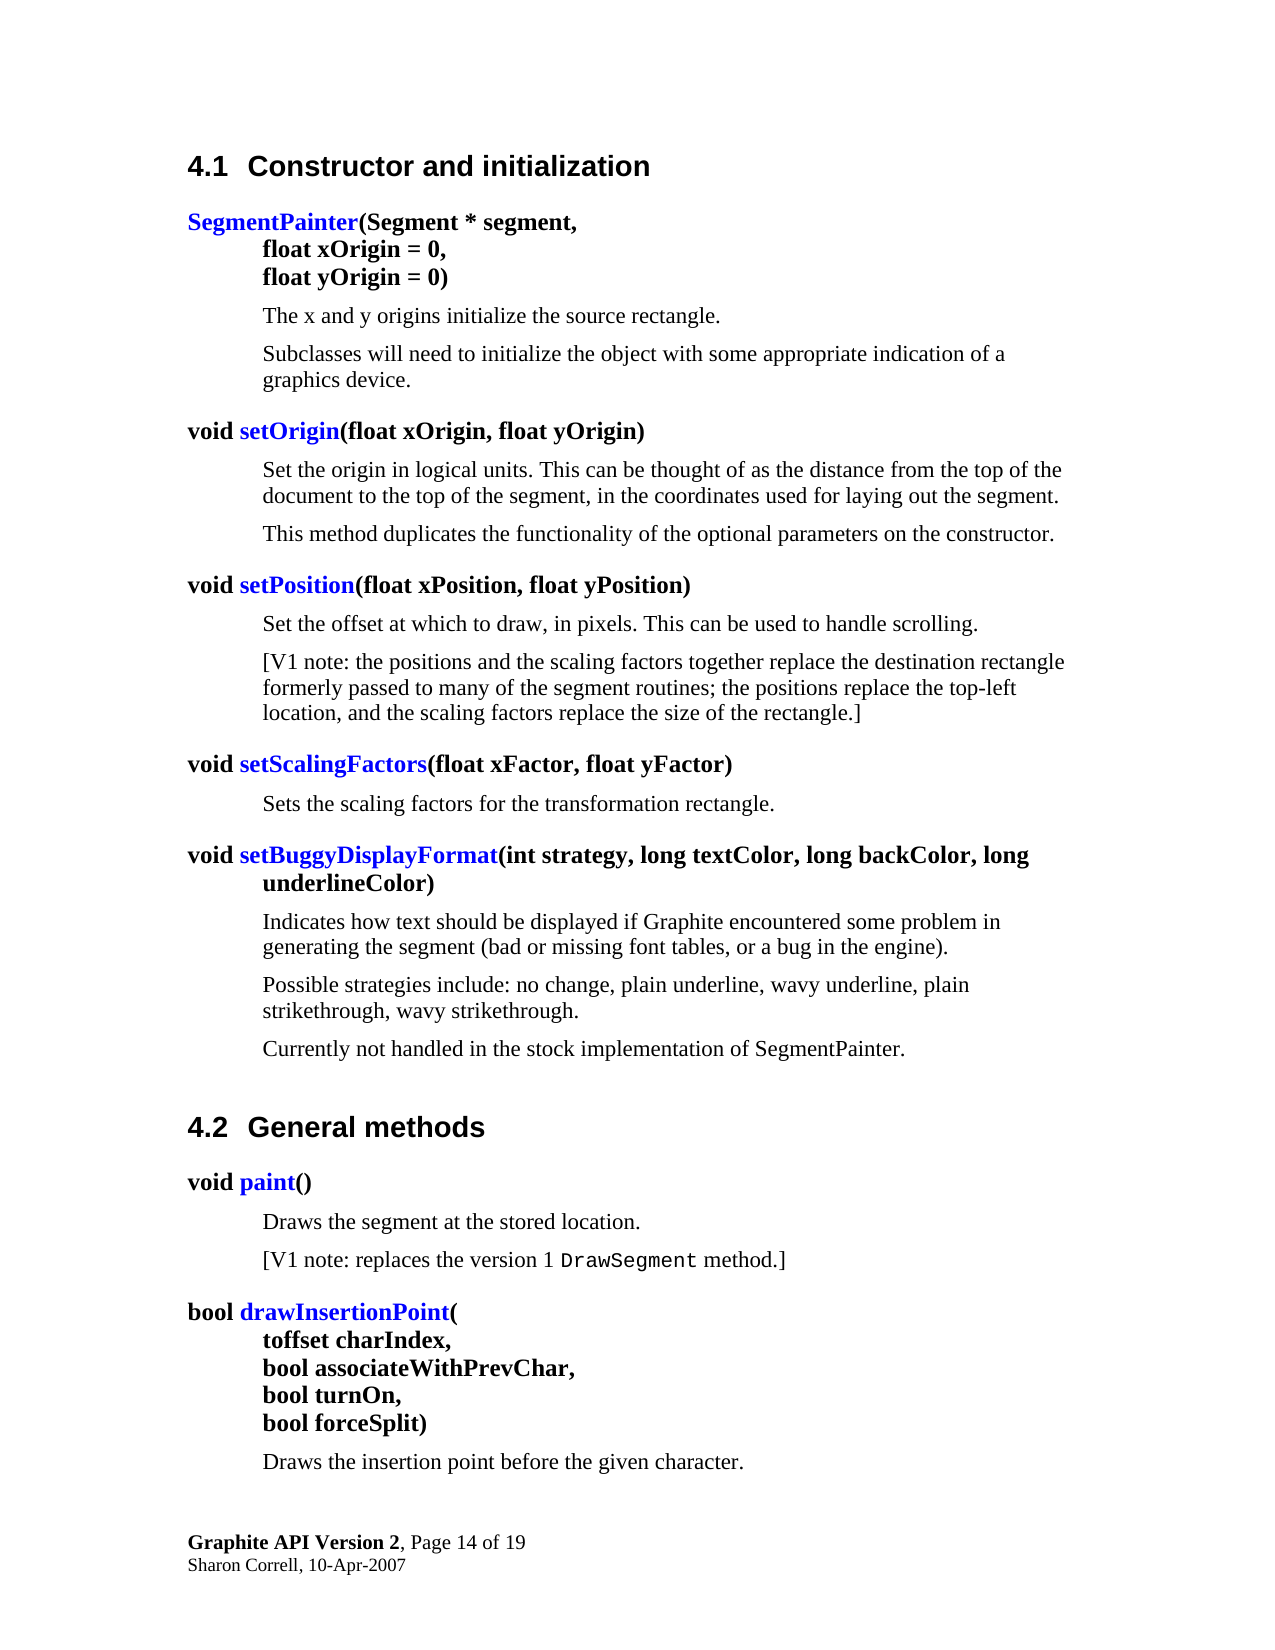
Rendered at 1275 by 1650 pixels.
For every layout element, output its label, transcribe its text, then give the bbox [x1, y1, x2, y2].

text void setBuggyDisplayFormat(int strategy, long textColor, long backColor, long underlineColor) [187, 841, 1087, 896]
text Set the offset at which to draw, in pixels. This can be used to handle scrolling. [262, 611, 1087, 637]
text The x and y origins initialize the source rectangle. [262, 303, 1087, 329]
text This method duplicates the functionality of the optional parameters on the constructor. [262, 521, 1087, 546]
text Indicates how text should be displayed if Graphite encountered some problem in generating the segment (bad or missing font tables, or a bug in the engine). [262, 909, 1087, 960]
text [V1 note: the positions and the scaling factors together replace the destination rectangle formerly passed to many of the segment routines; the positions replace the top-left location, and the scaling factors replace the size of the rectangle.] [262, 649, 1087, 725]
text Set the origin in logical units. This can be thought of as the distance from the top of the document to the top of the segment, in the coordinates used for laying out the segment. [262, 457, 1087, 508]
text bool drawInsertionPoint( toffset charIndex, bool associateWithPrevChar, bool turnOn, bool forceSplit) [187, 1298, 1087, 1437]
text void setPosition(float xPosition, float yPosition) [187, 571, 1087, 599]
text Draws the insertion point before the given character. [262, 1449, 1087, 1475]
text Subclasses will need to initialize the object with some appropriate indication of a graphics device. [262, 341, 1087, 392]
text Sets the scaling factors for the transformation rectangle. [262, 791, 1087, 816]
text Possible strategies include: no change, plain underline, wavy underline, plain strikethrough, wavy strikethrough. [262, 972, 1087, 1023]
text void setOrigin(float xOrigin, float yOrigin) [187, 417, 1087, 445]
text [V1 note: replaces the version 1 DrawSegment method.] [262, 1247, 1087, 1273]
subtitle General methods [187, 1111, 1087, 1143]
subtitle Constructor and initialization [187, 150, 1087, 183]
text Currently not handled in the stock implementation of SegmentPainter. [262, 1036, 1087, 1061]
text void paint() [187, 1168, 1087, 1196]
text SegmentPainter(Segment * segment, float xOrigin = 0, float yOrigin = 0) [187, 208, 1087, 291]
text void setScalingFactors(float xFactor, float yFactor) [187, 750, 1087, 778]
text Draws the segment at the stored location. [262, 1209, 1087, 1234]
